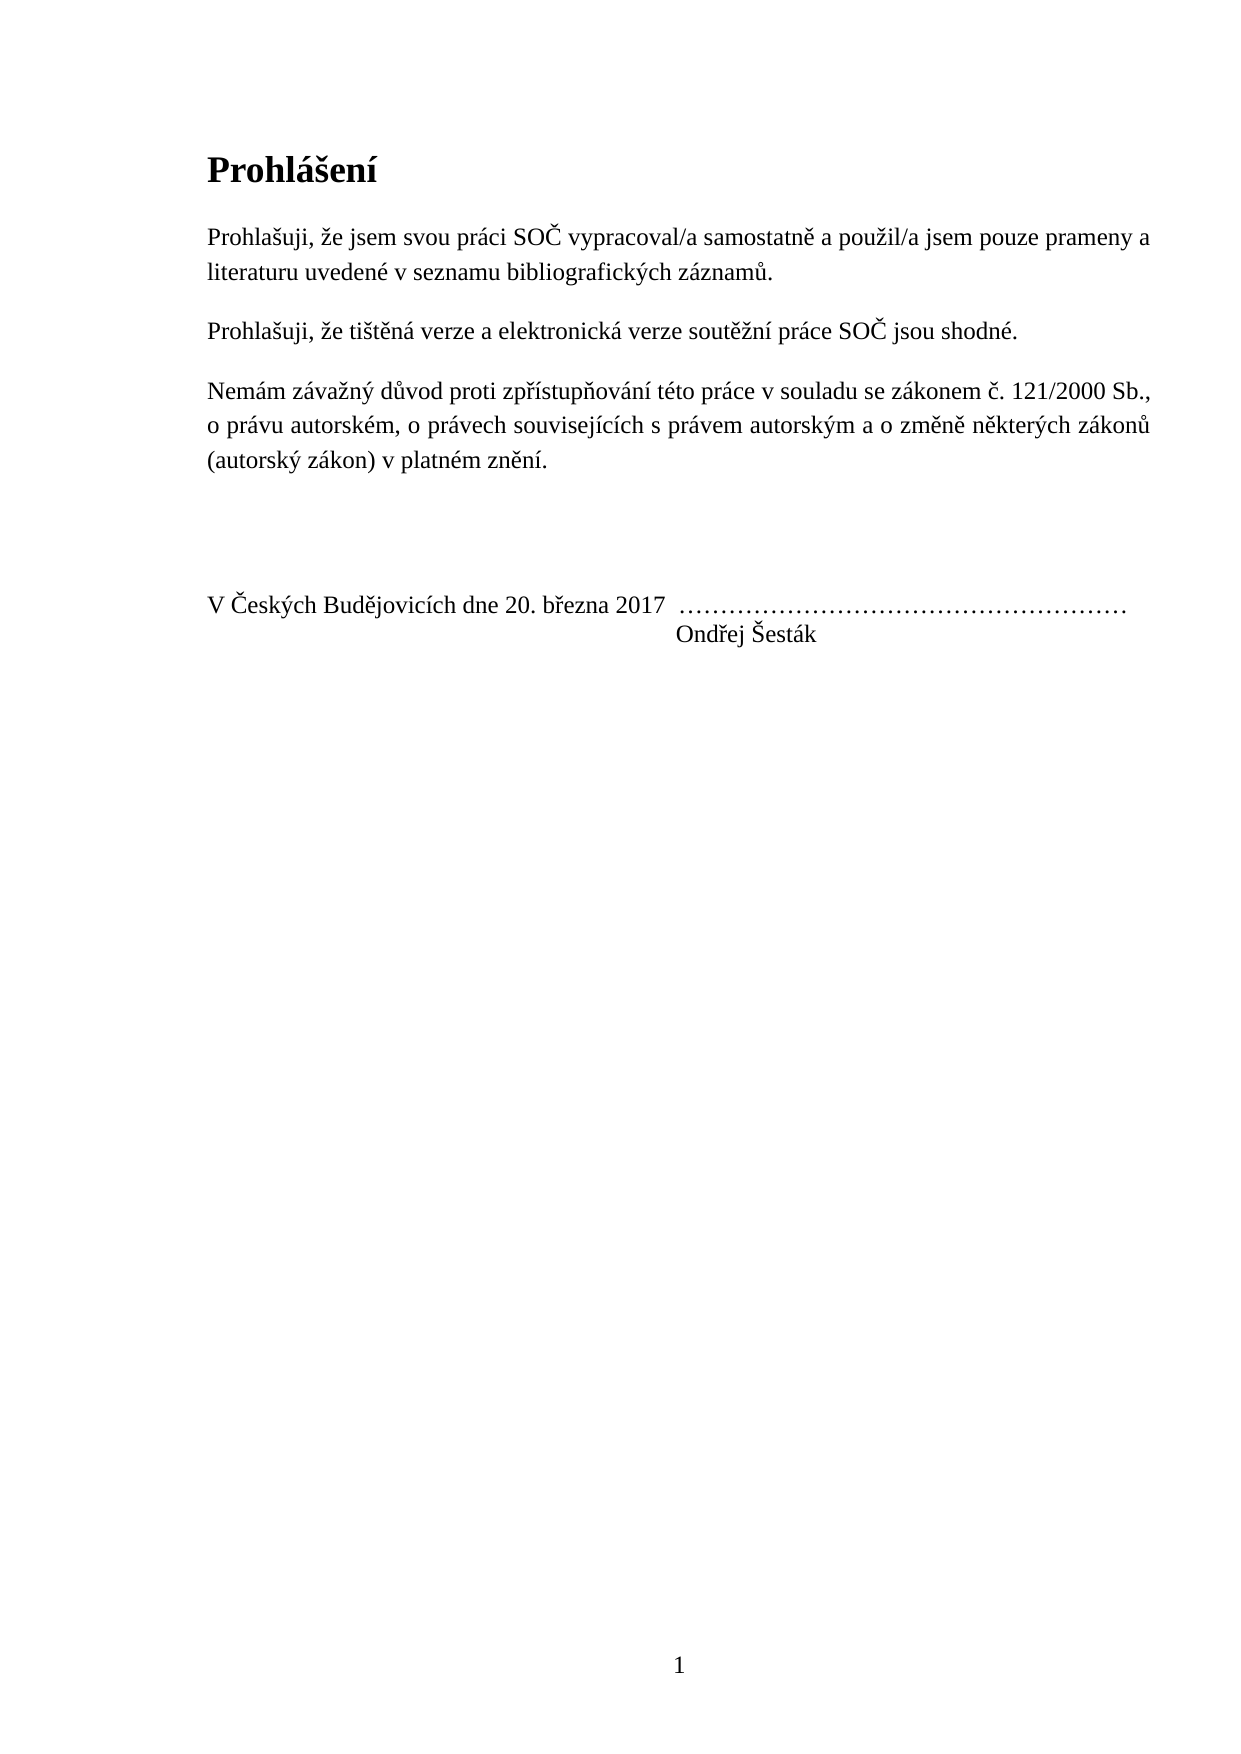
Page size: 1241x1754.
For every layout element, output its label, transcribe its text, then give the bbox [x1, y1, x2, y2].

text Prohlášení [207, 148, 1152, 191]
text Prohlašuji, že jsem svou práci SOČ vypracoval/a samostatně a použil/a jsem pouze prameny a literaturu uvedené v seznamu bibliografických záznamů. [207, 222, 1152, 286]
text Ondřej Šesták [207, 619, 1152, 648]
text Nemám závažný důvod proti zpřístupňování této práce v souladu se zákonem č. 121/2000 Sb., o právu autorském, o právech souvisejících s právem autorským a o změně některých zákonů (autorský zákon) v platném znění. [207, 376, 1152, 473]
text V Českých Budějovicích dne 20. března 2017 ……………………………………………… [207, 590, 1152, 619]
text Prohlašuji, že tištěná verze a elektronická verze soutěžní práce SOČ jsou shodné. [207, 316, 1152, 345]
